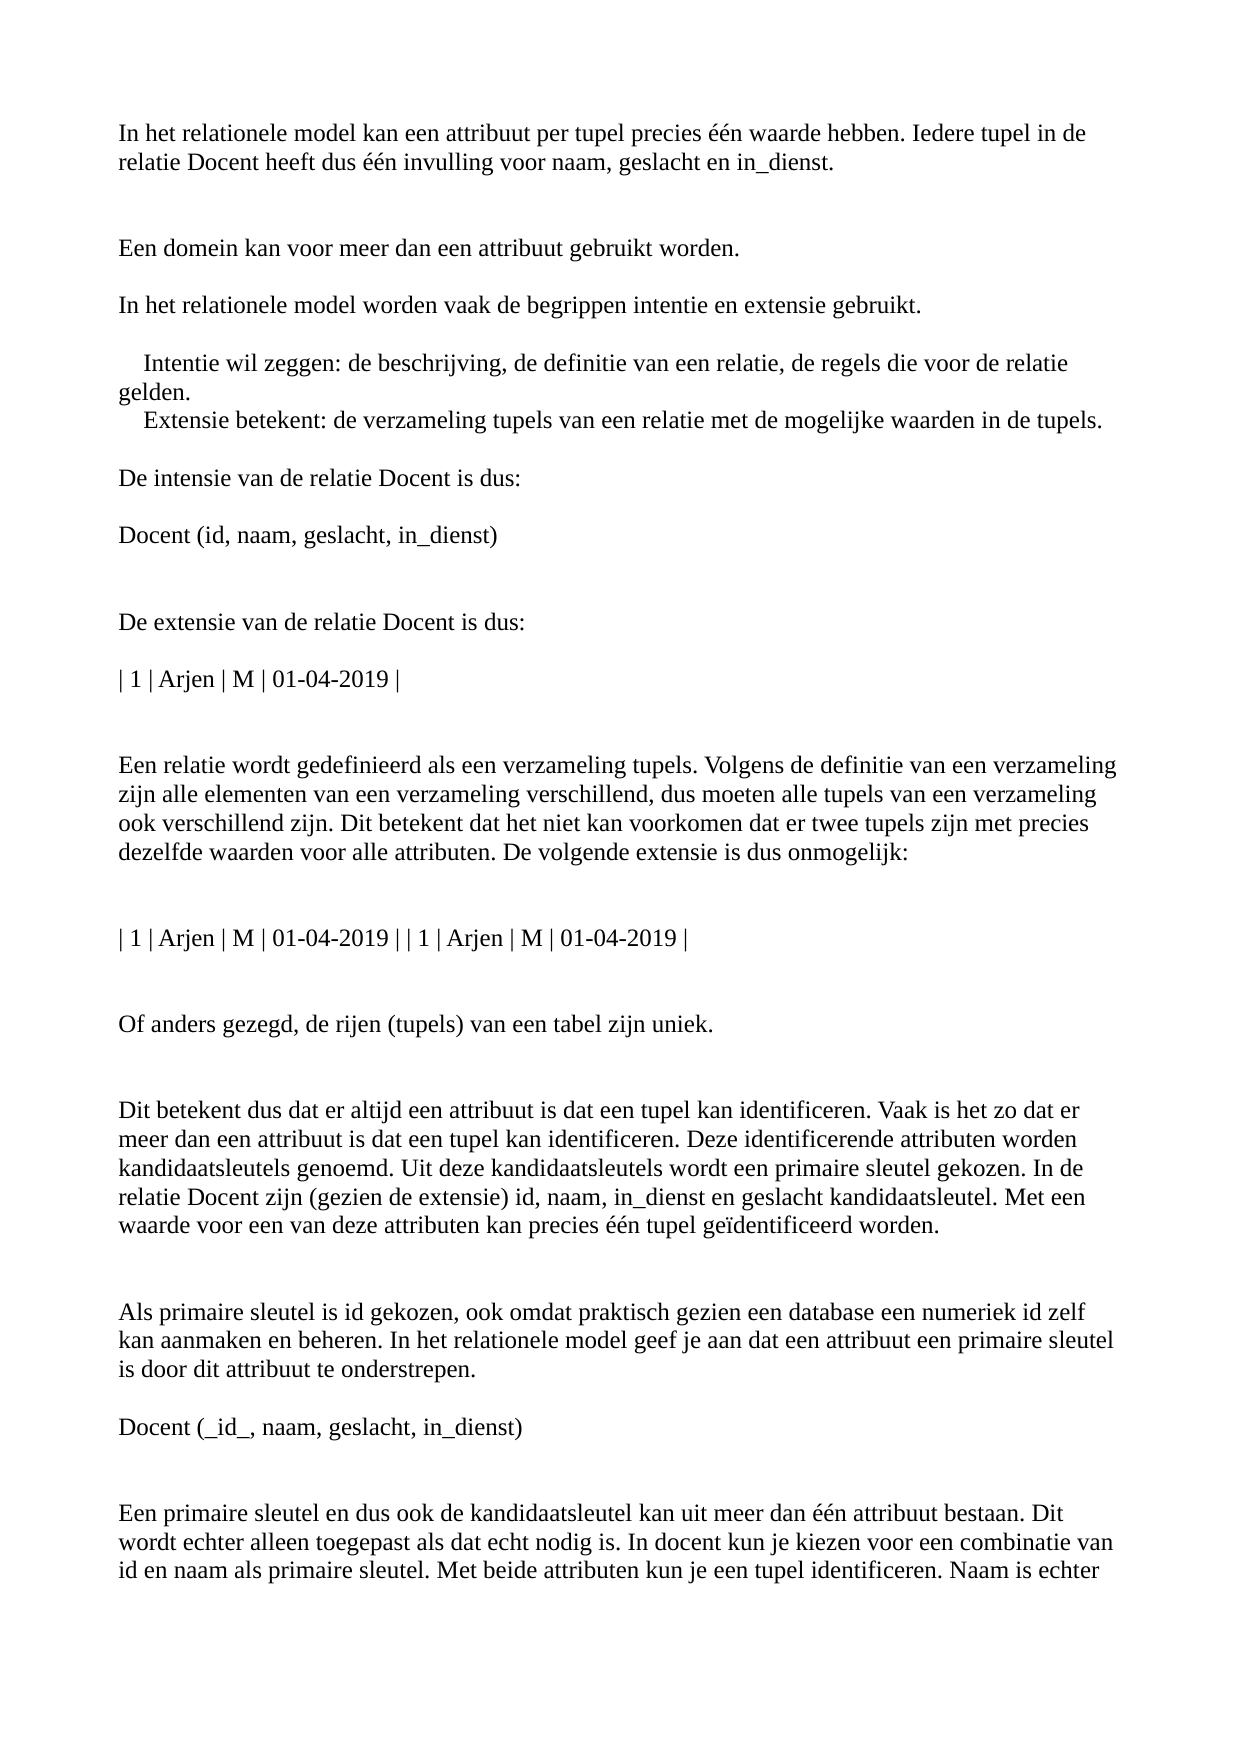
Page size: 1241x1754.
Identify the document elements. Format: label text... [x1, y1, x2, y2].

text | 1 | Arjen | M | 01-04-2019 | [118, 664, 1122, 693]
text Docent (id, naam, geslacht, in_dienst) [118, 521, 1122, 549]
text Een relatie wordt gedefinieerd als een verzameling tupels. Volgens de definitie van een verzameling zijn alle elementen van een verzameling verschillend, dus moeten alle tupels van een verzameling ook verschillend zijn. Dit betekent dat het niet kan voorkomen dat er twee tupels zijn met precies dezelfde waarden voor alle attributen. De volgende extensie is dus onmogelijk: [118, 751, 1122, 866]
text Een primaire sleutel en dus ook de kandidaatsleutel kan uit meer dan één attribuut bestaan. Dit wordt echter alleen toegepast als dat echt nodig is. In docent kun je kiezen voor een combinatie van id en naam als primaire sleutel. Met beide attributen kun je een tupel identificeren. Naam is echter [118, 1498, 1122, 1584]
text Een domein kan voor meer dan een attribuut gebruikt worden. [118, 233, 1122, 262]
text Als primaire sleutel is id gekozen, ook omdat praktisch gezien een database een numeriek id zelf kan aanmaken en beheren. In het relationele model geef je aan dat een attribuut een primaire sleutel is door dit attribuut te onderstrepen. [118, 1297, 1122, 1383]
text Extensie betekent: de verzameling tupels van een relatie met de mogelijke waarden in de tupels. [118, 406, 1122, 434]
text De intensie van de relatie Docent is dus: [118, 463, 1122, 492]
text | 1 | Arjen | M | 01-04-2019 | | 1 | Arjen | M | 01-04-2019 | [118, 923, 1122, 952]
text Of anders gezegd, de rijen (tupels) van een tabel zijn uniek. [118, 1009, 1122, 1038]
text Docent (_id_, naam, geslacht, in_dienst) [118, 1412, 1122, 1441]
text In het relationele model worden vaak de begrippen intentie en extensie gebruikt. [118, 291, 1122, 319]
text In het relationele model kan een attribuut per tupel precies één waarde hebben. Iedere tupel in de relatie Docent heeft dus één invulling voor naam, geslacht en in_dienst. [118, 118, 1122, 176]
text Intentie wil zeggen: de beschrijving, de definitie van een relatie, de regels die voor de relatie gelden. [118, 348, 1122, 406]
text De extensie van de relatie Docent is dus: [118, 607, 1122, 636]
text Dit betekent dus dat er altijd een attribuut is dat een tupel kan identificeren. Vaak is het zo dat er meer dan een attribuut is dat een tupel kan identificeren. Deze identificerende attributen worden kandidaatsleutels genoemd. Uit deze kandidaatsleutels wordt een primaire sleutel gekozen. In de relatie Docent zijn (gezien de extensie) id, naam, in_dienst en geslacht kandidaatsleutel. Met een waarde voor een van deze attributen kan precies één tupel geïdentificeerd worden. [118, 1096, 1122, 1239]
